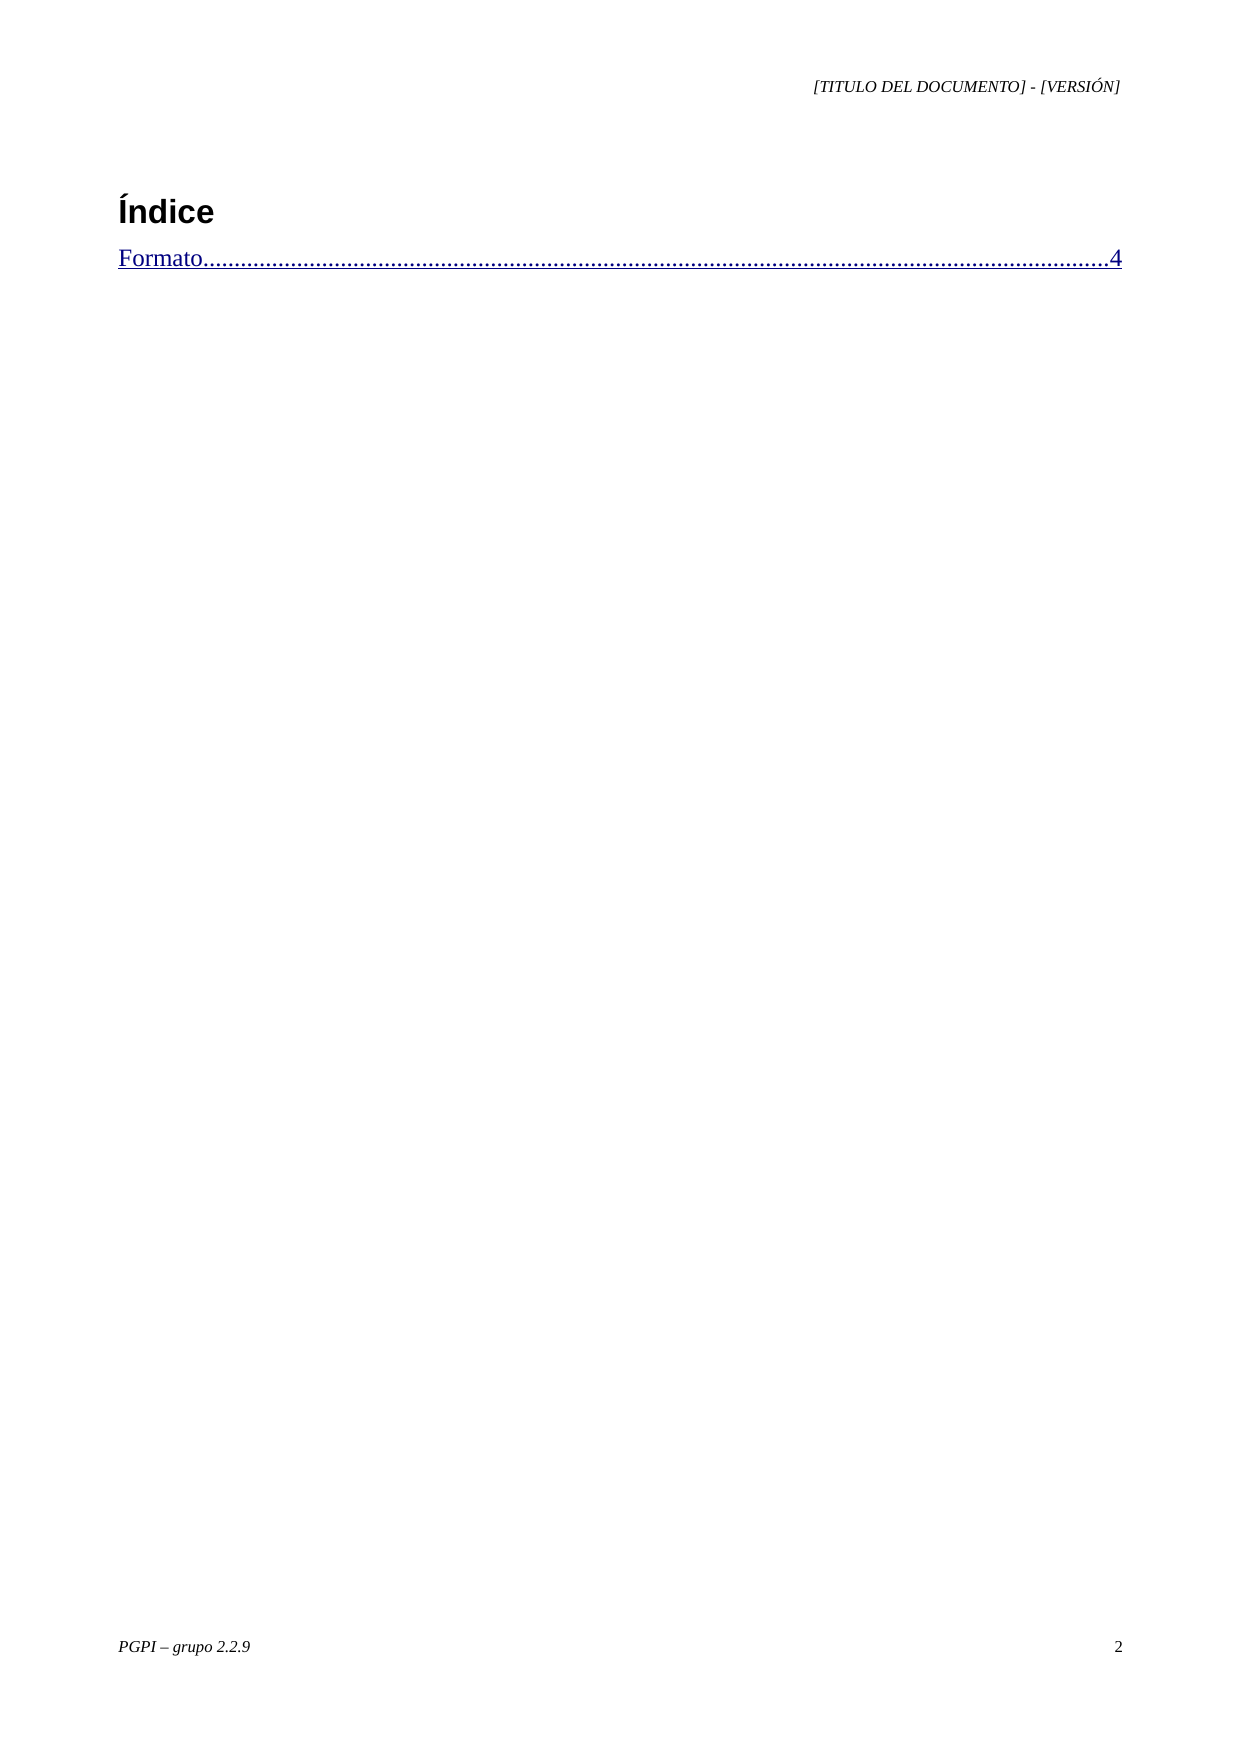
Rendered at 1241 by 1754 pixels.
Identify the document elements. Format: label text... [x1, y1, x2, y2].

text Formato 4 [118, 243, 1122, 268]
subtitle Índice [118, 192, 1122, 230]
